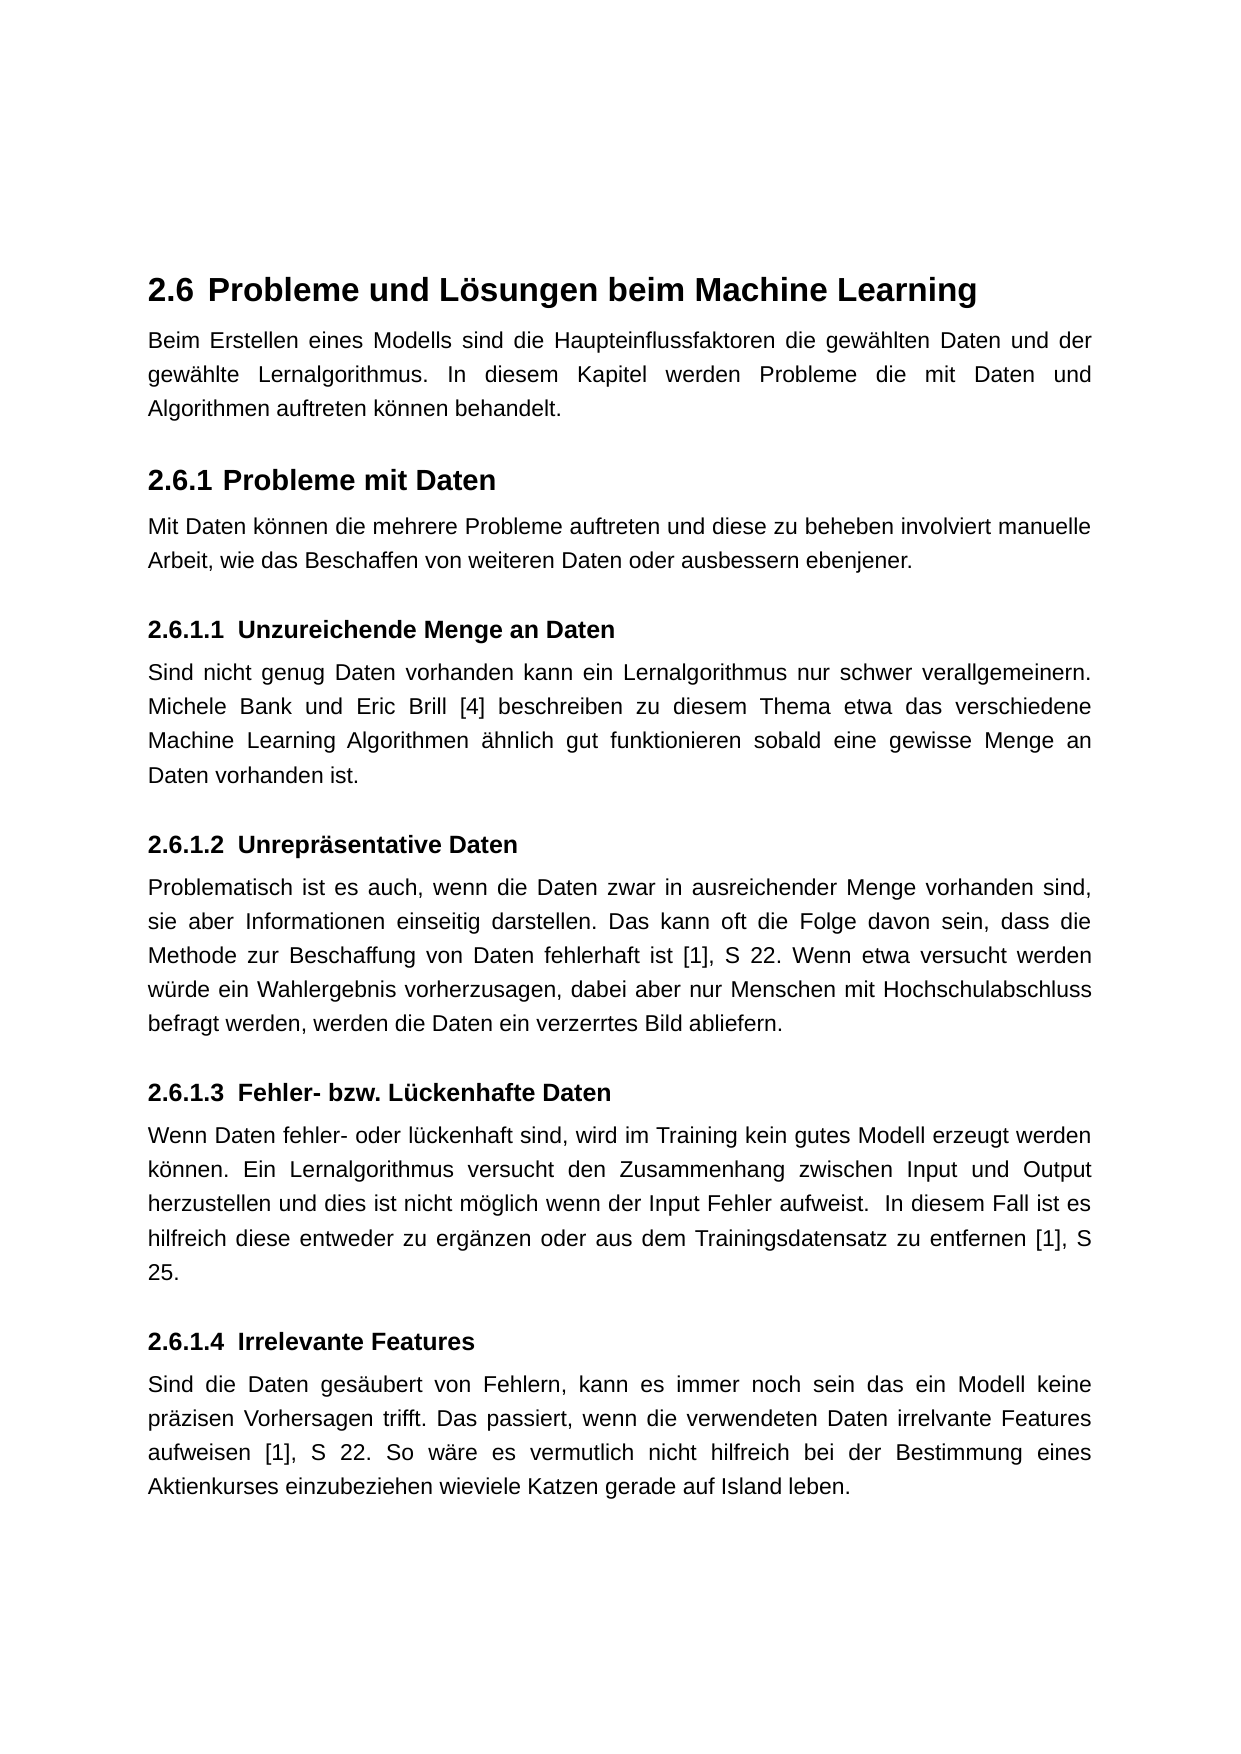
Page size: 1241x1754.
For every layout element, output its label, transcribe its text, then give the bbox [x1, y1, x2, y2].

text Problematisch ist es auch, wenn die Daten zwar in ausreichender Menge vorhanden sind, sie aber Informationen einseitig darstellen. Das kann oft die Folge davon sein, dass die Methode zur Beschaffung von Daten fehlerhaft ist [1], S 22. Wenn etwa versucht werden würde ein Wahlergebnis vorherzusagen, dabei aber nur Menschen mit Hochschulabschluss befragt werden, werden die Daten ein verzerrtes Bild abliefern. [148, 873, 1092, 1036]
text Sind nicht genug Daten vorhanden kann ein Lernalgorithmus nur schwer verallgemeinern. Michele Bank und Eric Brill [4] beschreiben zu diesem Thema etwa das verschiedene Machine Learning Algorithmen ähnlich gut funktionieren sobald eine gewisse Menge an Daten vorhanden ist. [148, 659, 1092, 788]
text Wenn Daten fehler- oder lückenhaft sind, wird im Training kein gutes Modell erzeugt werden können. Ein Lernalgorithmus versucht den Zusammenhang zwischen Input und Output herzustellen und dies ist nicht möglich wenn der Input Fehler aufweist. In diesem Fall ist es hilfreich diese entweder zu ergänzen oder aus dem Trainingsdatensatz zu entfernen [1], S 25. [148, 1122, 1092, 1285]
subtitle Probleme mit Daten [148, 463, 1092, 497]
subtitle Probleme und Lösungen beim Machine Learning [148, 270, 1092, 309]
text Sind die Daten gesäubert von Fehlern, kann es immer noch sein das ein Modell keine präzisen Vorhersagen trifft. Das passiert, wenn die verwendeten Daten irrelvante Features aufweisen [1], S 22. So wäre es vermutlich nicht hilfreich bei der Bestimmung eines Aktienkurses einzubeziehen wieviele Katzen gerade auf Island leben. [148, 1371, 1092, 1499]
subtitle Unrepräsentative Daten [148, 830, 1092, 859]
subtitle Irrelevante Features [148, 1327, 1092, 1356]
subtitle Fehler- bzw. Lückenhafte Daten [148, 1078, 1092, 1107]
text Beim Erstellen eines Modells sind die Haupteinflussfaktoren die gewählten Daten und der gewählte Lernalgorithmus. In diesem Kapitel werden Probleme die mit Daten und Algorithmen auftreten können behandelt. [148, 327, 1092, 421]
subtitle Unzureichende Menge an Daten [148, 616, 1092, 644]
text Mit Daten können die mehrere Probleme auftreten und diese zu beheben involviert manuelle Arbeit, wie das Beschaffen von weiteren Daten oder ausbessern ebenjener. [148, 513, 1092, 573]
